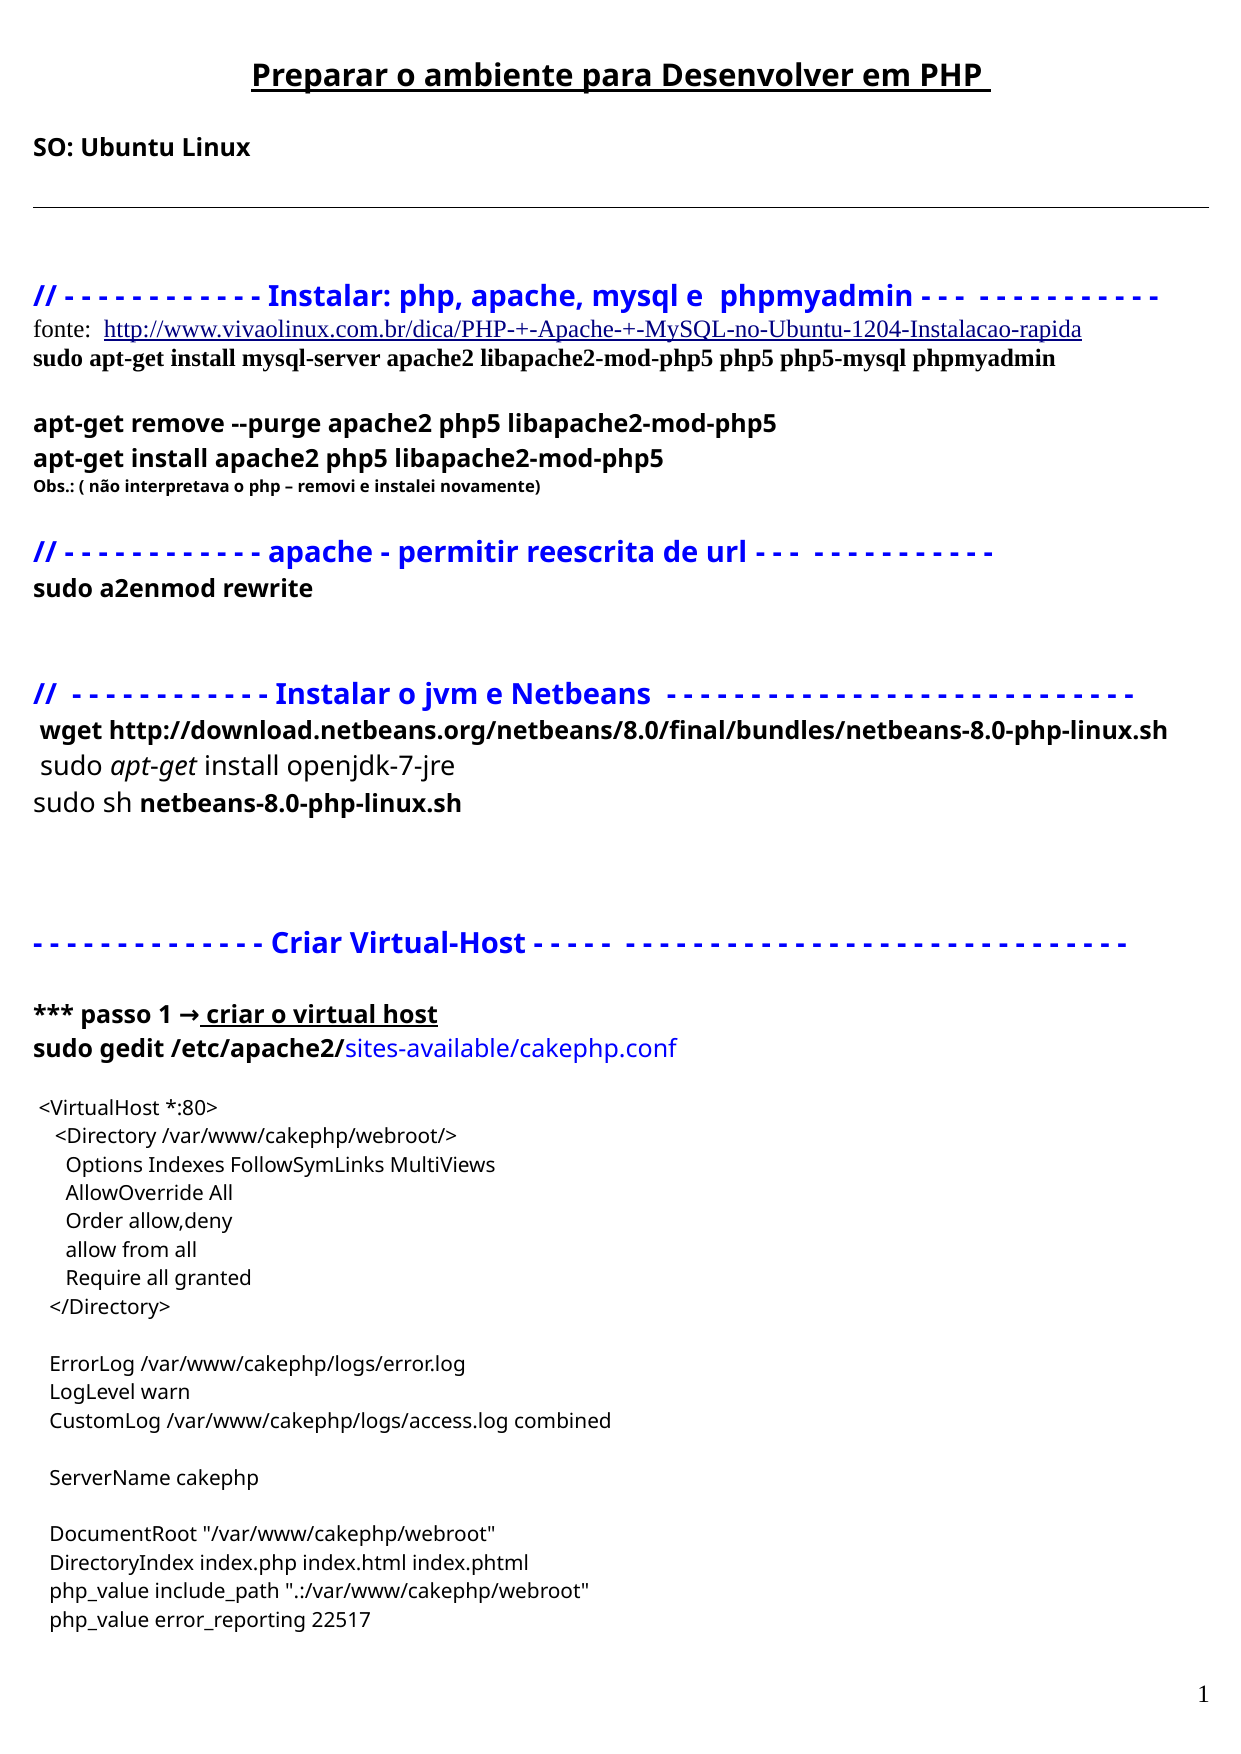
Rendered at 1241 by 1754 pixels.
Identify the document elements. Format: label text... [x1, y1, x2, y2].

text allow from all [33, 1235, 1209, 1263]
text LogLevel warn [33, 1377, 1209, 1406]
text apt-get install apache2 php5 libapache2-mod-php5 [33, 440, 1209, 474]
text Obs.: ( não interpretava o php – removi e instalei novamente) [33, 474, 1209, 497]
text *** passo 1 → criar o virtual host [33, 996, 1209, 1030]
text // - - - - - - - - - - - - Instalar: php, apache, mysql e phpmyadmin - - - - - - - - - - - - - - [33, 275, 1209, 314]
text ServerName cakephp [33, 1463, 1209, 1491]
text AllowOverride All [33, 1178, 1209, 1207]
text CustomLog /var/www/cakephp/logs/access.log combined [33, 1406, 1209, 1434]
text Options Indexes FollowSymLinks MultiViews [33, 1150, 1209, 1178]
text Order allow,deny [33, 1207, 1209, 1235]
text <Directory /var/www/cakephp/webroot/> [33, 1121, 1209, 1150]
text // - - - - - - - - - - - - Instalar o jvm e Netbeans - - - - - - - - - - - - - - - - - - - - - - - - - - - - [33, 673, 1209, 713]
text wget http://download.netbeans.org/netbeans/8.0/final/bundles/netbeans-8.0-php-linux.sh [33, 713, 1209, 747]
text DirectoryIndex index.php index.html index.phtml [33, 1548, 1209, 1576]
text Preparar o ambiente para Desenvolver em PHP [33, 53, 1209, 96]
text sudo gedit /etc/apache2/sites-available/cakephp.conf [33, 1030, 1209, 1064]
text php_value include_path ".:/var/www/cakephp/webroot" [33, 1576, 1209, 1605]
text sudo a2enmod rewrite [33, 571, 1209, 605]
text Require all granted [33, 1263, 1209, 1292]
text </Directory> [33, 1292, 1209, 1320]
text DocumentRoot "/var/www/cakephp/webroot" [33, 1519, 1209, 1548]
text sudo apt-get install mysql-server apache2 libapache2-mod-php5 php5 php5-mysql phpmyadmin [33, 343, 1209, 372]
text fonte: http://www.vivaolinux.com.br/dica/PHP-+-Apache-+-MySQL-no-Ubuntu-1204-Instalacao-rapida [33, 314, 1209, 343]
text // - - - - - - - - - - - - apache - permitir reescrita de url - - - - - - - - - - - - - - [33, 531, 1209, 571]
text SO: Ubuntu Linux [33, 130, 1209, 164]
text php_value error_reporting 22517 [33, 1605, 1209, 1633]
text sudo apt-get install openjdk-7-jre [33, 747, 1209, 783]
text <VirtualHost *:80> [33, 1093, 1209, 1121]
text ErrorLog /var/www/cakephp/logs/error.log [33, 1349, 1209, 1377]
text apt-get remove --purge apache2 php5 libapache2-mod-php5 [33, 406, 1209, 440]
text sudo sh netbeans-8.0-php-linux.sh [33, 783, 1209, 820]
text - - - - - - - - - - - - - - Criar Virtual-Host - - - - - - - - - - - - - - - - - - - - - - - - - - - - - - - - - - - [33, 923, 1209, 962]
